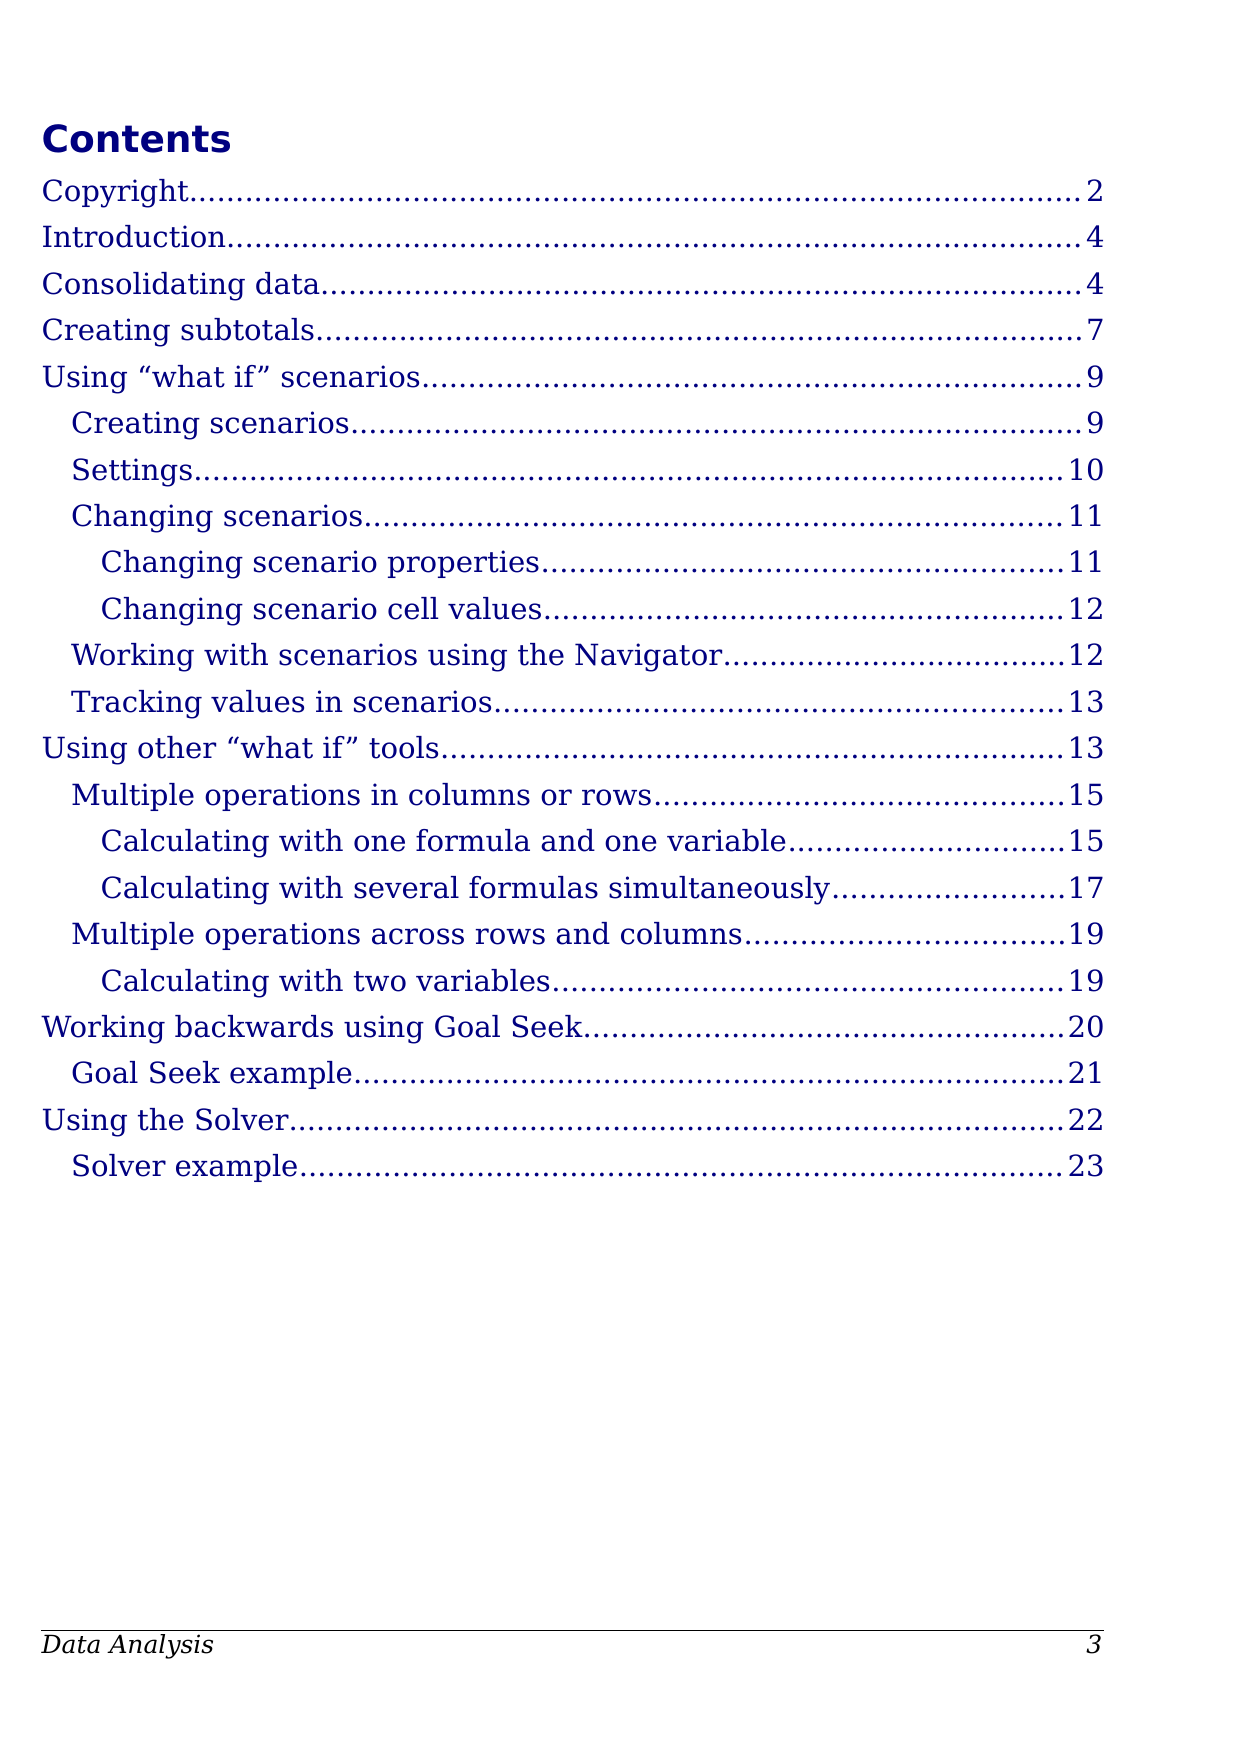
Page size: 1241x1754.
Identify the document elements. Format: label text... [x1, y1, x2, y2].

text Calculating with two variables 19 [100, 964, 1104, 998]
text Working backwards using Goal Seek 20 [41, 1010, 1104, 1044]
text Contents [41, 118, 1104, 162]
text Calculating with several formulas simultaneously 17 [100, 871, 1104, 905]
text Multiple operations in columns or rows 15 [71, 778, 1104, 812]
text Using the Solver 22 [41, 1103, 1104, 1137]
text Solver example 23 [71, 1150, 1104, 1184]
text Using other “what if” tools 13 [41, 732, 1104, 766]
text Creating scenarios 9 [71, 406, 1104, 440]
text Copyright 2 [41, 174, 1104, 208]
text Introduction 4 [41, 221, 1104, 254]
text Changing scenario properties 11 [100, 546, 1104, 580]
text Working with scenarios using the Navigator 12 [71, 639, 1104, 673]
text Changing scenario cell values 12 [100, 592, 1104, 626]
text Changing scenarios 11 [71, 499, 1104, 533]
text Consolidating data 4 [41, 267, 1104, 301]
text Goal Seek example 21 [71, 1057, 1104, 1091]
text Settings 10 [71, 453, 1104, 487]
text Tracking values in scenarios 13 [71, 685, 1104, 719]
text Multiple operations across rows and columns 19 [71, 917, 1104, 951]
text Using “what if” scenarios 9 [41, 360, 1104, 394]
text Calculating with one formula and one variable 15 [100, 824, 1104, 858]
text Creating subtotals 7 [41, 313, 1104, 347]
